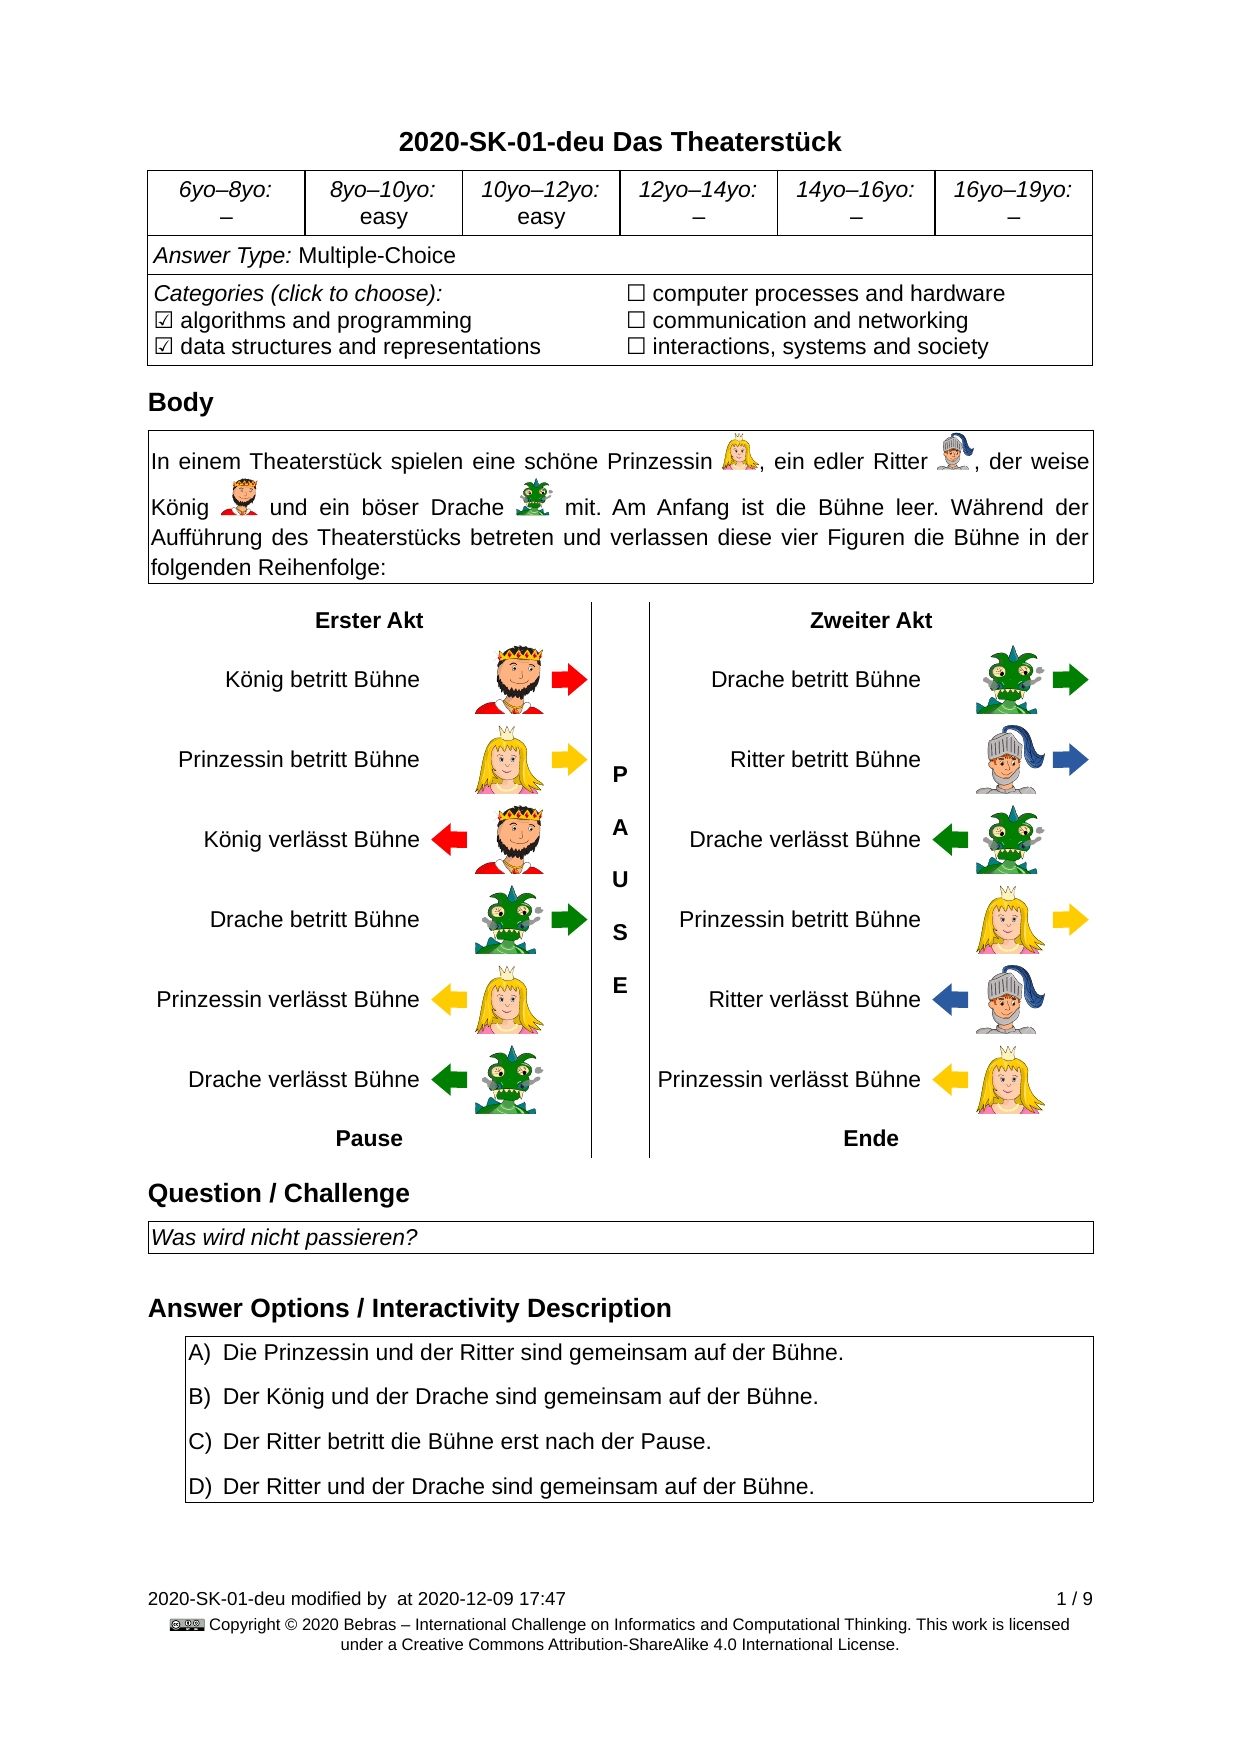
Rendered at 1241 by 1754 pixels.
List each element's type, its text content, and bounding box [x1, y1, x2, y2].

table_cell [425, 800, 591, 879]
text Was wird nicht passieren? [149, 1222, 1093, 1253]
table_header 6yo–8yo: – [148, 171, 304, 235]
subtitle 2020-SK-01-deu Das Theaterstück [148, 125, 1093, 157]
text In einem Theaterstück spielen eine schöne Prinzessin , ein edler Ritter , der weise König und ein böser Drache mit. Am Anfang ist die Bühne leer. Während der Aufführung des Theaterstücks betreten und verlassen diese vier Figuren die Bühne in der folgenden Reihenfolge: [149, 431, 1093, 583]
table_cell Prinzessin verlässt Bühne [148, 960, 425, 1039]
table_header 10yo–12yo: easy [463, 171, 619, 235]
table_cell [927, 800, 1093, 879]
table_cell Ende [650, 1120, 1093, 1157]
table_cell [425, 640, 591, 719]
table_cell [425, 960, 591, 1039]
table_header Erster Akt [148, 602, 591, 639]
table_cell Drache betritt Bühne [650, 640, 927, 719]
table_cell [425, 880, 591, 959]
table_cell Prinzessin verlässt Bühne [650, 1040, 927, 1119]
table_cell Pause [148, 1120, 591, 1157]
table_cell [425, 720, 591, 799]
table_cell Drache verlässt Bühne [148, 1040, 425, 1119]
table_cell Answer Type: Multiple-Choice [148, 236, 1092, 274]
table_cell [927, 640, 1093, 719]
list Die Prinzessin und der Ritter sind gemeinsam auf der Bühne. [186, 1337, 1093, 1365]
table_cell ☐ computer processes and hardware ☐ communication and networking ☐ interactions, systems and society [620, 275, 1092, 365]
list Der Ritter betritt die Bühne erst nach der Pause. [186, 1425, 1093, 1454]
table_cell [927, 720, 1093, 799]
table_cell [927, 880, 1093, 959]
table_cell [927, 960, 1093, 1039]
table_cell Drache betritt Bühne [148, 880, 425, 959]
table_cell Categories (click to choose): ☑ algorithms and programming ☑ data structures and representations [148, 275, 620, 365]
table_cell [927, 1040, 1093, 1119]
subtitle Body [148, 387, 1093, 417]
table_cell Ritter verlässt Bühne [650, 960, 927, 1039]
table_cell König verlässt Bühne [148, 800, 425, 879]
table_header 8yo–10yo: easy [306, 171, 462, 235]
subtitle Answer Options / Interactivity Description [148, 1293, 1093, 1323]
table_header 12yo–14yo: – [621, 171, 777, 235]
table_header P A U S E [592, 602, 649, 1157]
table_cell Prinzessin betritt Bühne [148, 720, 425, 799]
subtitle Question / Challenge [148, 1178, 1093, 1208]
table_cell König betritt Bühne [148, 640, 425, 719]
table_header 14yo–16yo: – [778, 171, 934, 235]
list Der Ritter und der Drache sind gemeinsam auf der Bühne. [186, 1470, 1093, 1502]
table_cell Ritter betritt Bühne [650, 720, 927, 799]
table_header 16yo–19yo: – [936, 171, 1092, 235]
table_cell Prinzessin betritt Bühne [650, 880, 927, 959]
list Der König und der Drache sind gemeinsam auf der Bühne. [186, 1380, 1093, 1410]
table_cell [425, 1040, 591, 1119]
table_header Zweiter Akt [650, 602, 1093, 639]
table_cell Drache verlässt Bühne [650, 800, 927, 879]
